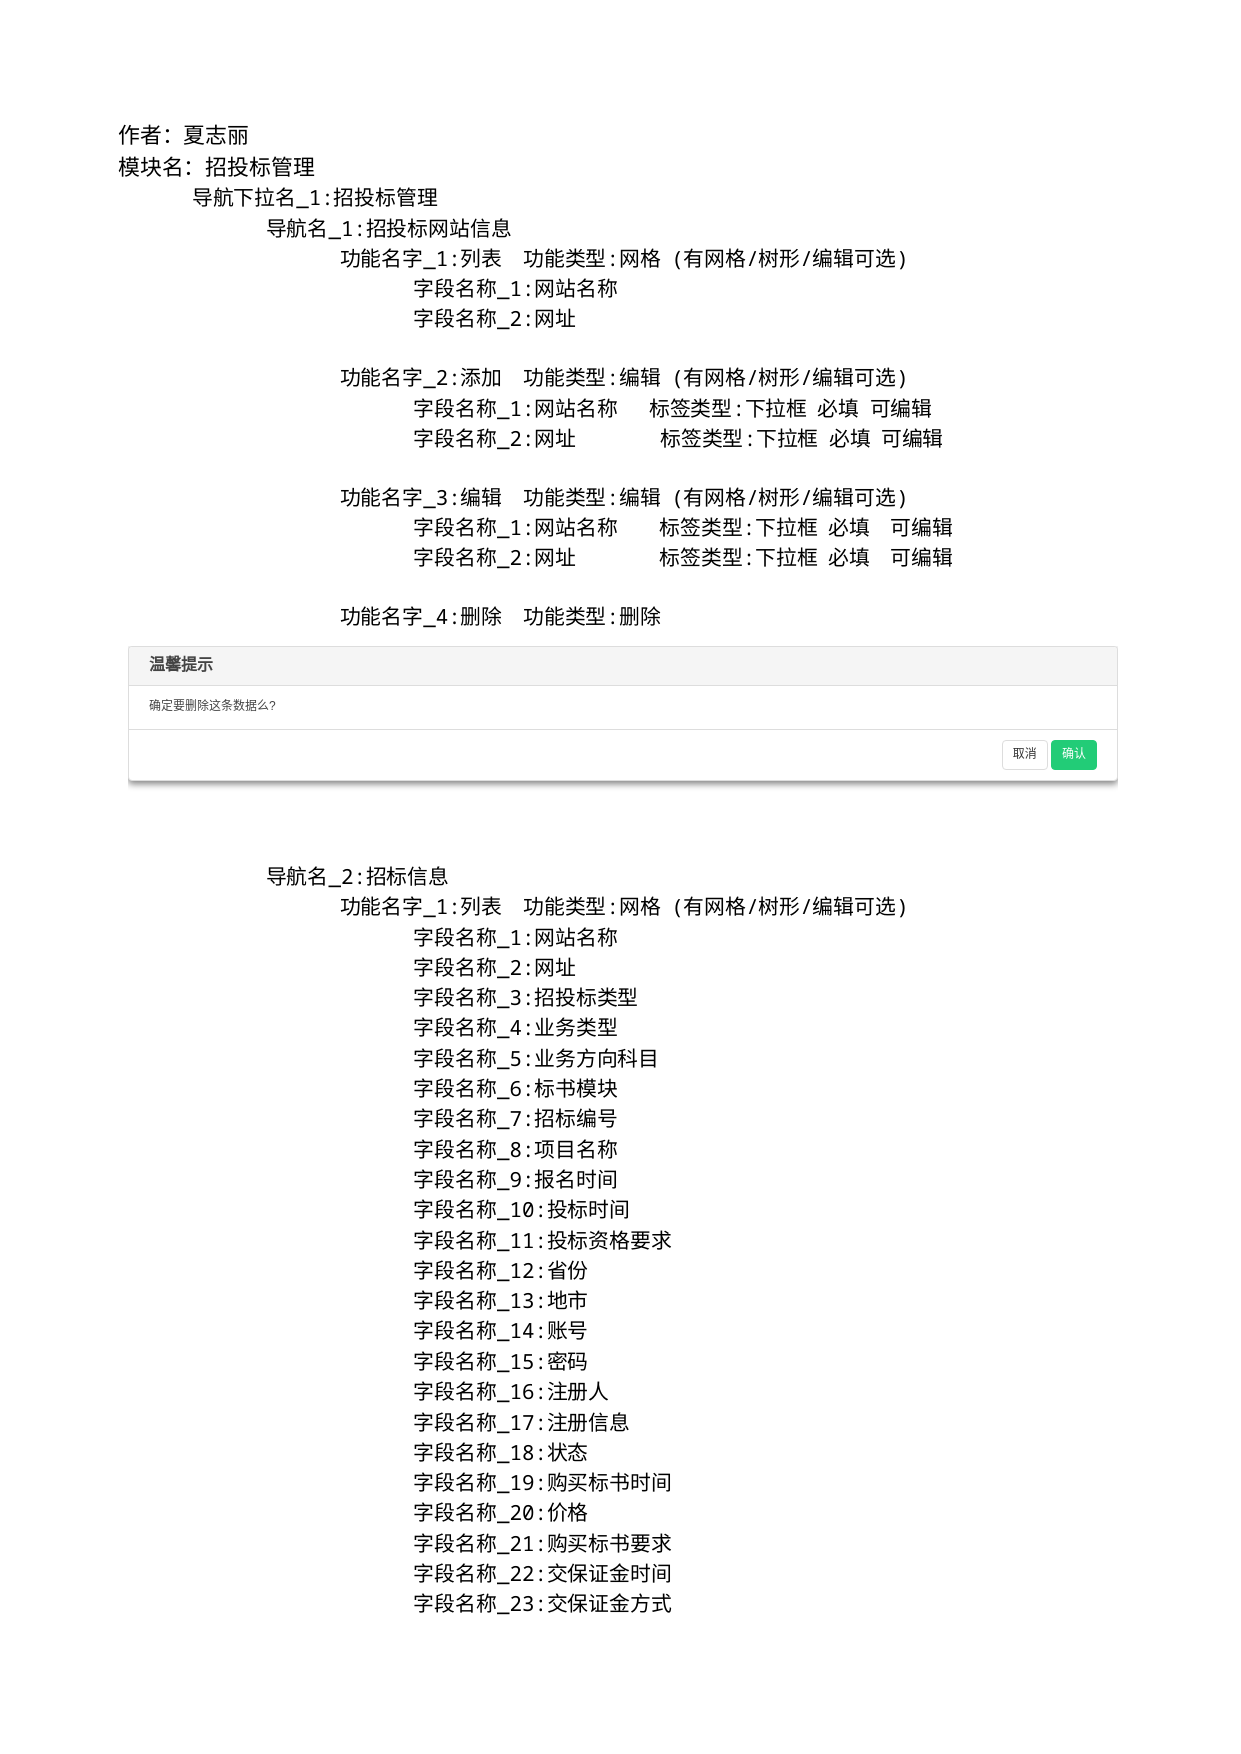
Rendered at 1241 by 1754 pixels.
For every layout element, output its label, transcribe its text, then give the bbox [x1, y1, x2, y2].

text 字段名称_2:网址 [118, 951, 1122, 981]
text 字段名称_8:项目名称 [118, 1133, 1122, 1163]
text 字段名称_2:网址 标签类型:下拉框 必填 可编辑 [118, 541, 1122, 572]
text 功能名字_1:列表 功能类型:网格 (有网格/树形/编辑可选) [118, 242, 1122, 272]
text 功能名字_2:添加 功能类型:编辑 (有网格/树形/编辑可选) [118, 361, 1122, 392]
text 模块名：招投标管理 [118, 150, 1122, 181]
text 字段名称_14:账号 [118, 1315, 1122, 1345]
text 字段名称_20:价格 [118, 1497, 1122, 1527]
text 作者：夏志丽 [118, 118, 1122, 150]
text 字段名称_3:招投标类型 [118, 981, 1122, 1012]
text 导航下拉名_1:招投标管理 [118, 181, 1122, 212]
text 字段名称_11:投标资格要求 [118, 1224, 1122, 1254]
text 字段名称_2:网址 [118, 303, 1122, 333]
text 字段名称_9:报名时间 [118, 1163, 1122, 1193]
text 字段名称_23:交保证金方式 [118, 1588, 1122, 1618]
text 字段名称_7:招标编号 [118, 1103, 1122, 1133]
text 字段名称_17:注册信息 [118, 1406, 1122, 1436]
text 导航名_1:招投标网站信息 [118, 212, 1122, 242]
text 字段名称_13:地市 [118, 1284, 1122, 1315]
text 功能名字_4:删除 功能类型:删除 [118, 600, 1122, 630]
text 字段名称_1:网站名称 [118, 272, 1122, 303]
text 字段名称_4:业务类型 [118, 1012, 1122, 1042]
text 字段名称_6:标书模块 [118, 1072, 1122, 1103]
text 字段名称_12:省份 [118, 1254, 1122, 1284]
text 字段名称_19:购买标书时间 [118, 1466, 1122, 1497]
text 字段名称_15:密码 [118, 1345, 1122, 1375]
text 字段名称_18:状态 [118, 1436, 1122, 1466]
text 功能名字_3:编辑 功能类型:编辑 (有网格/树形/编辑可选) [118, 481, 1122, 511]
text 字段名称_1:网站名称 [118, 921, 1122, 951]
text 字段名称_1:网站名称 标签类型:下拉框 必填 可编辑 [118, 511, 1122, 541]
text 字段名称_5:业务方向科目 [118, 1042, 1122, 1072]
text 功能名字_1:列表 功能类型:网格 (有网格/树形/编辑可选) [118, 890, 1122, 921]
text 字段名称_22:交保证金时间 [118, 1557, 1122, 1588]
picture [118, 630, 1123, 832]
text 字段名称_1:网站名称 标签类型:下拉框 必填 可编辑 [118, 392, 1122, 422]
text 字段名称_16:注册人 [118, 1375, 1122, 1406]
text 导航名_2:招标信息 [118, 860, 1122, 890]
text 字段名称_2:网址 标签类型:下拉框 必填 可编辑 [118, 422, 1122, 452]
text 字段名称_10:投标时间 [118, 1193, 1122, 1224]
text 字段名称_21:购买标书要求 [118, 1527, 1122, 1557]
